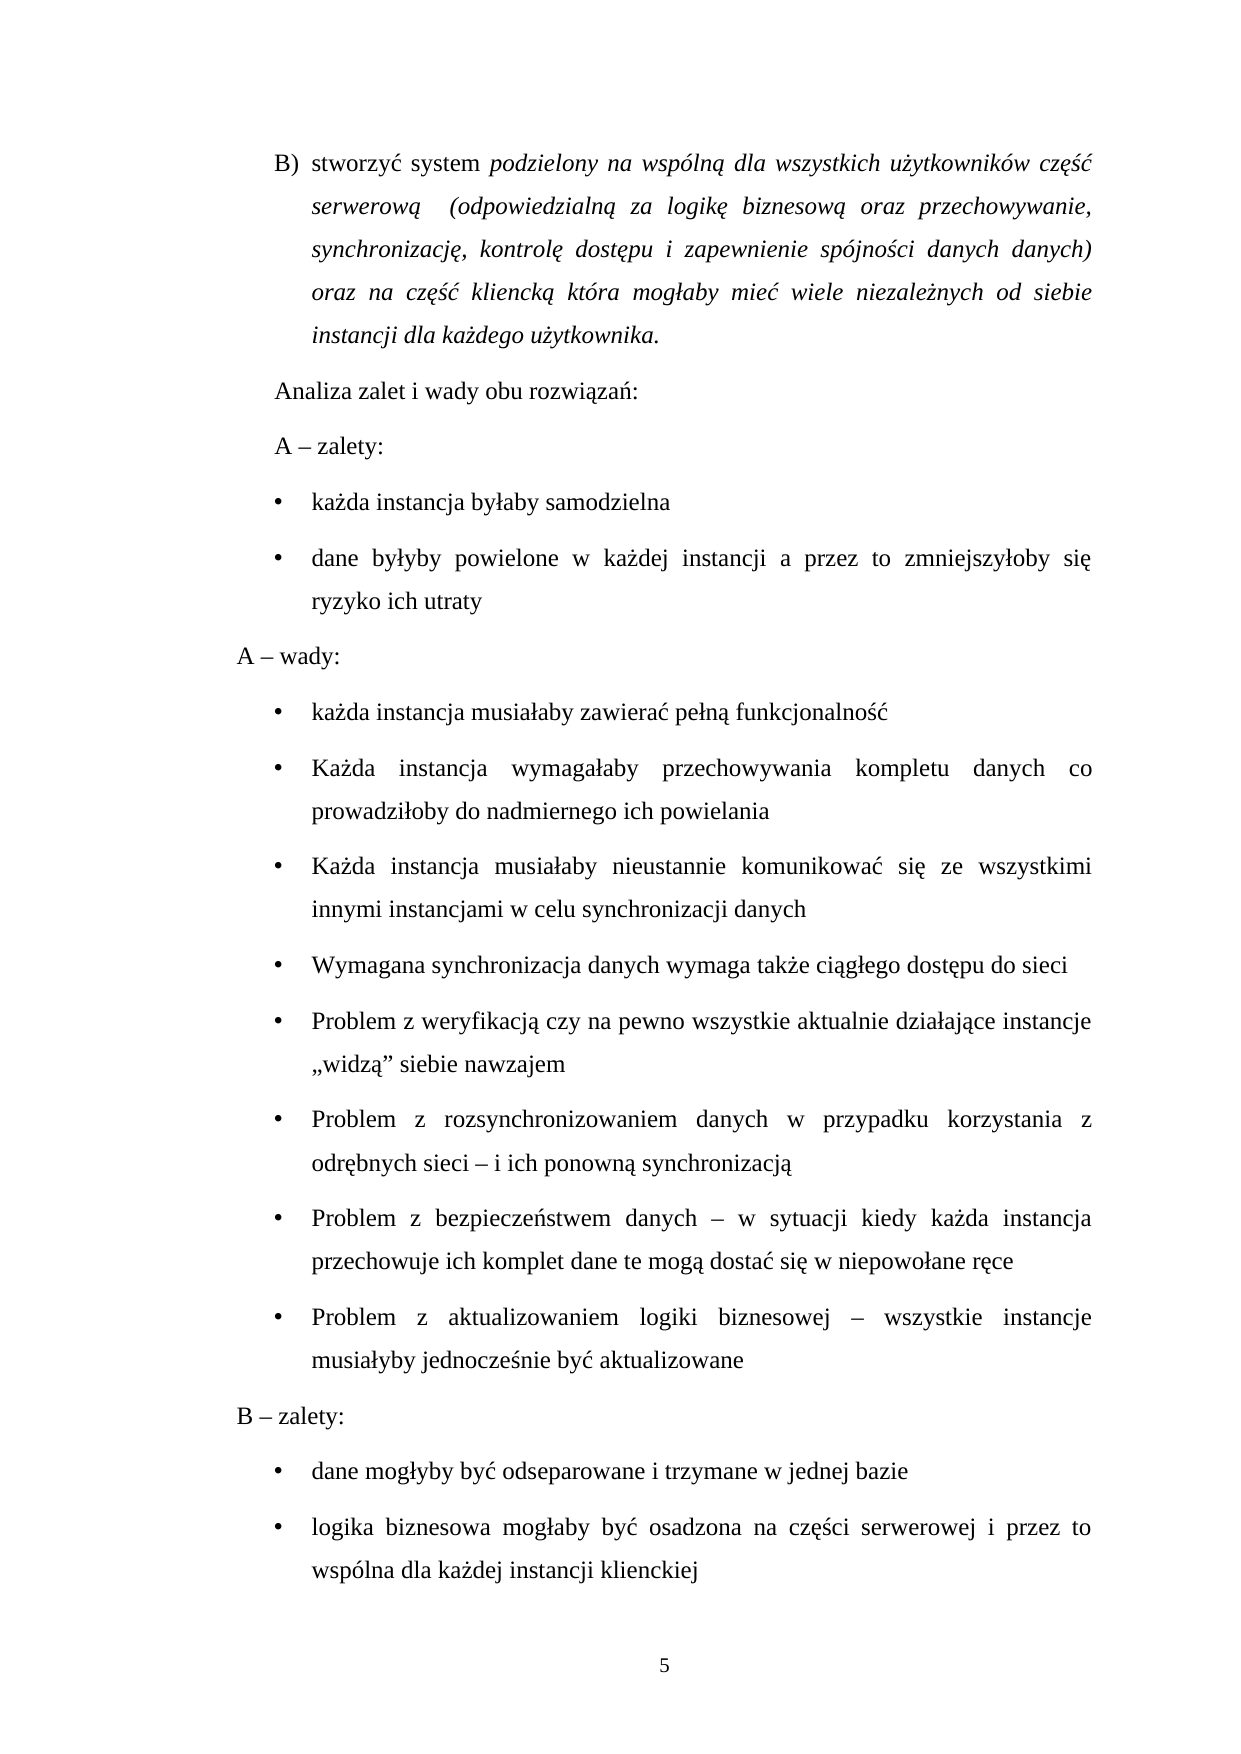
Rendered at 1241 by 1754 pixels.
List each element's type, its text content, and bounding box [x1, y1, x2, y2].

list Wymagana synchronizacja danych wymaga także ciągłego dostępu do sieci [274, 950, 1092, 979]
list Problem z aktualizowaniem logiki biznesowej – wszystkie instancje musiałyby jednocześnie być aktualizowane [274, 1302, 1092, 1374]
list każda instancja byłaby samodzielna [274, 487, 1092, 516]
list stworzyć system podzielony na wspólną dla wszystkich użytkowników część serwerową (odpowiedzialną za logikę biznesową oraz przechowywanie, synchronizację, kontrolę dostępu i zapewnienie spójności danych danych) oraz na część kliencką która mogłaby mieć wiele niezależnych od siebie instancji dla każdego użytkownika. [274, 148, 1092, 349]
list Problem z weryfikacją czy na pewno wszystkie aktualnie działające instancje „widzą” siebie nawzajem [274, 1006, 1092, 1078]
list Każda instancja musiałaby nieustannie komunikować się ze wszystkimi innymi instancjami w celu synchronizacji danych [274, 851, 1092, 923]
text A – zalety: [236, 431, 1092, 460]
list Każda instancja wymagałaby przechowywania kompletu danych co prowadziłoby do nadmiernego ich powielania [274, 753, 1092, 824]
list każda instancja musiałaby zawierać pełną funkcjonalność [274, 697, 1092, 726]
list dane byłyby powielone w każdej instancji a przez to zmniejszyłoby się ryzyko ich utraty [274, 543, 1092, 614]
text A – wady: [236, 641, 1092, 670]
text B – zalety: [236, 1401, 1092, 1429]
list Problem z rozsynchronizowaniem danych w przypadku korzystania z odrębnych sieci – i ich ponowną synchronizacją [274, 1104, 1092, 1176]
list Problem z bezpieczeństwem danych – w sytuacji kiedy każda instancja przechowuje ich komplet dane te mogą dostać się w niepowołane ręce [274, 1203, 1092, 1275]
text Analiza zalet i wady obu rozwiązań: [236, 376, 1092, 404]
list logika biznesowa mogłaby być osadzona na części serwerowej i przez to wspólna dla każdej instancji klienckiej [274, 1512, 1092, 1584]
list dane mogłyby być odseparowane i trzymane w jednej bazie [274, 1456, 1092, 1485]
